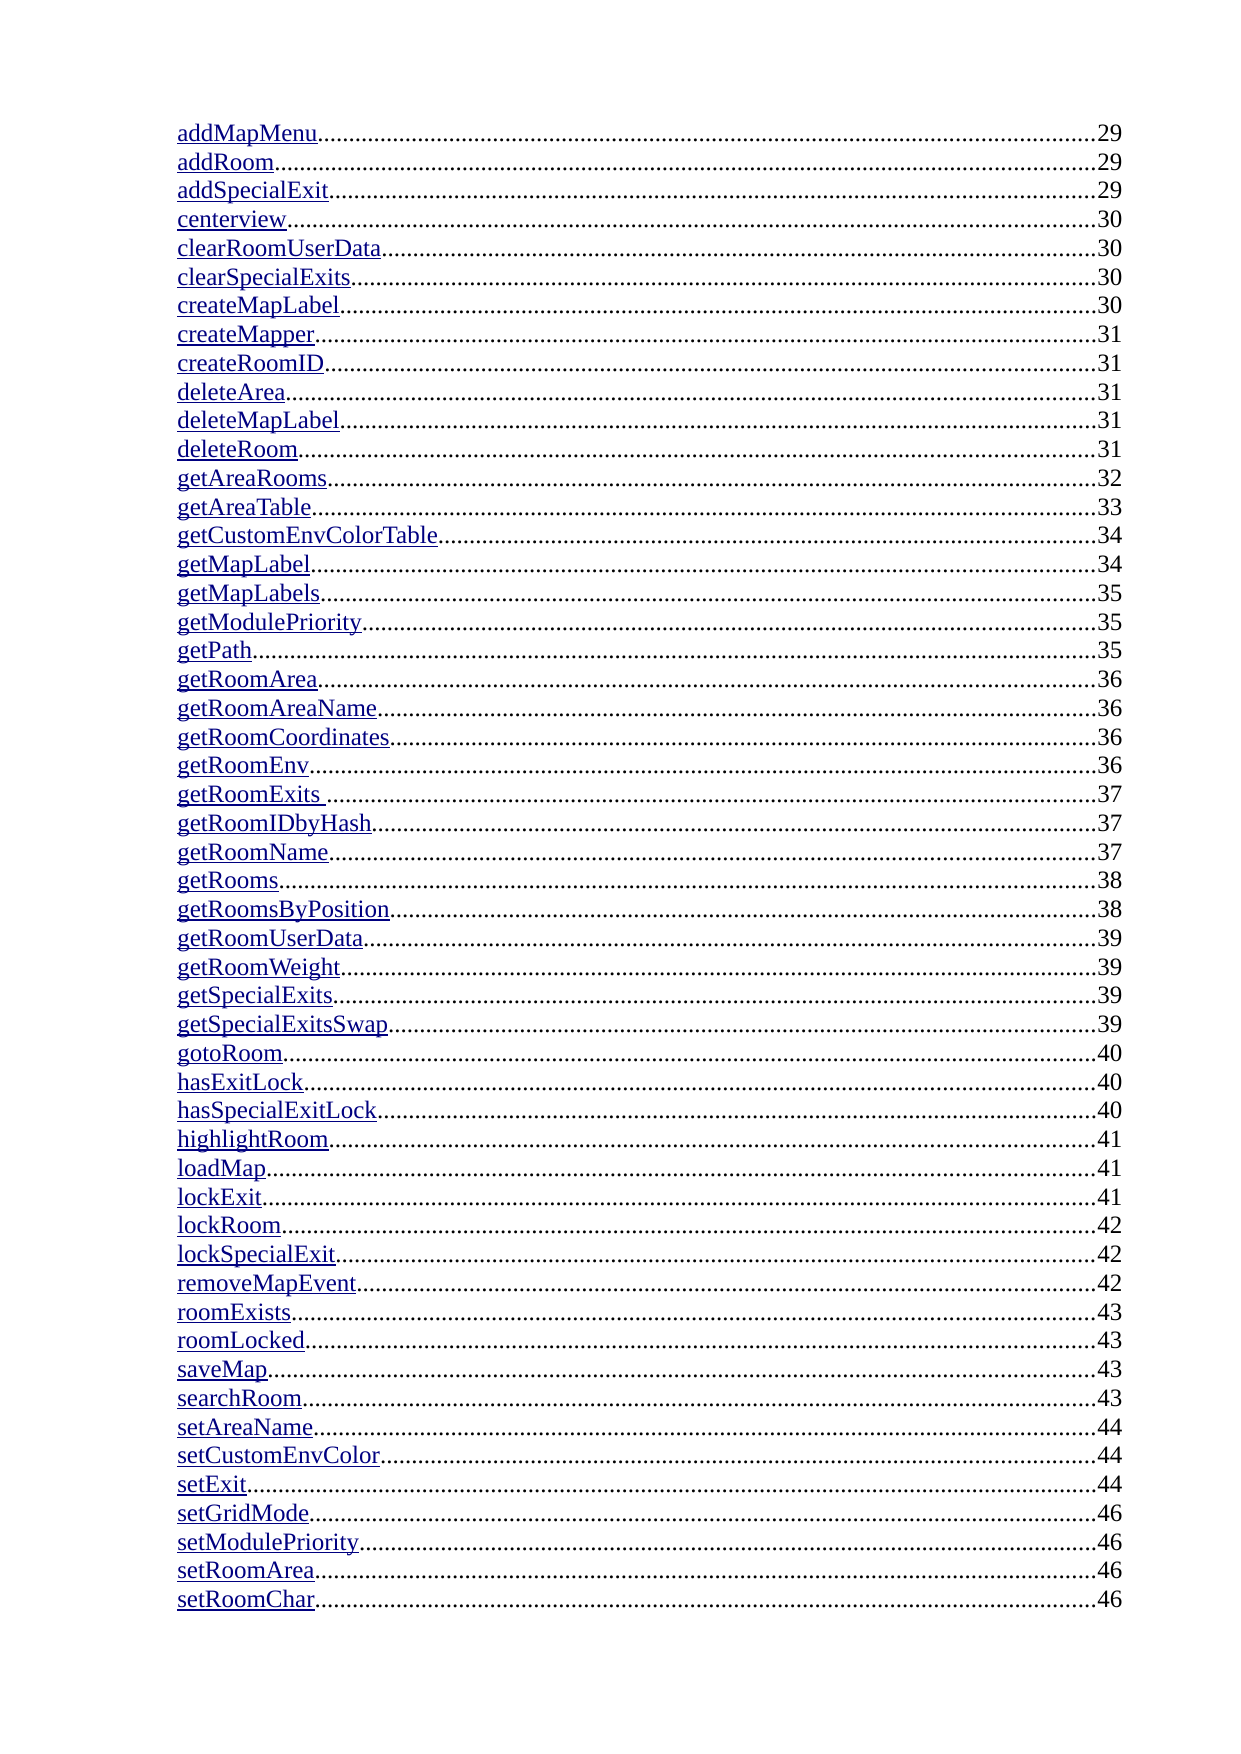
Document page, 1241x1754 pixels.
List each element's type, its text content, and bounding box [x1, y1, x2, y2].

text addMapMenu 29 [177, 118, 1122, 147]
text getModulePriority 35 [177, 607, 1122, 636]
text getRoomWeight 39 [177, 952, 1122, 981]
text getMapLabels 35 [177, 578, 1122, 607]
text createMapLabel 30 [177, 291, 1122, 319]
text setAreaName 44 [177, 1412, 1122, 1441]
text deleteRoom 31 [177, 434, 1122, 463]
text removeMapEvent 42 [177, 1268, 1122, 1297]
text getRoomExits 37 [177, 779, 1122, 808]
text lockSpecialExit 42 [177, 1239, 1122, 1268]
text setGridMode 46 [177, 1498, 1122, 1527]
text getRoomAreaName 36 [177, 693, 1122, 722]
text hasSpecialExitLock 40 [177, 1096, 1122, 1124]
text loadMap 41 [177, 1153, 1122, 1182]
text getAreaRooms 32 [177, 463, 1122, 492]
text centerview 30 [177, 204, 1122, 233]
text createRoomID 31 [177, 348, 1122, 377]
text deleteMapLabel 31 [177, 406, 1122, 434]
text addRoom 29 [177, 147, 1122, 176]
text setRoomArea 46 [177, 1556, 1122, 1584]
text lockExit 41 [177, 1182, 1122, 1211]
text lockRoom 42 [177, 1211, 1122, 1239]
text highlightRoom 41 [177, 1124, 1122, 1153]
text setCustomEnvColor 44 [177, 1441, 1122, 1469]
text createMapper 31 [177, 319, 1122, 348]
text hasExitLock 40 [177, 1067, 1122, 1096]
text deleteArea 31 [177, 377, 1122, 406]
text gotoRoom 40 [177, 1038, 1122, 1067]
text getRoomsByPosition 38 [177, 894, 1122, 923]
text setExit 44 [177, 1469, 1122, 1498]
text getRoomIDbyHash 37 [177, 808, 1122, 837]
text getRoomArea 36 [177, 664, 1122, 693]
text getPath 35 [177, 636, 1122, 664]
text roomLocked 43 [177, 1326, 1122, 1354]
text getRoomCoordinates 36 [177, 722, 1122, 751]
text getAreaTable 33 [177, 492, 1122, 521]
text roomExists 43 [177, 1297, 1122, 1326]
text setRoomChar 46 [177, 1584, 1122, 1613]
text clearRoomUserData 30 [177, 233, 1122, 262]
text searchRoom 43 [177, 1383, 1122, 1412]
text getCustomEnvColorTable 34 [177, 521, 1122, 549]
text getSpecialExits 39 [177, 981, 1122, 1009]
text getRoomUserData 39 [177, 923, 1122, 952]
text getRoomName 37 [177, 837, 1122, 866]
text clearSpecialExits 30 [177, 262, 1122, 291]
text getRooms 38 [177, 866, 1122, 894]
text setModulePriority 46 [177, 1527, 1122, 1556]
text addSpecialExit 29 [177, 176, 1122, 204]
text getRoomEnv 36 [177, 751, 1122, 779]
text getMapLabel 34 [177, 549, 1122, 578]
text saveMap 43 [177, 1354, 1122, 1383]
text getSpecialExitsSwap 39 [177, 1009, 1122, 1038]
